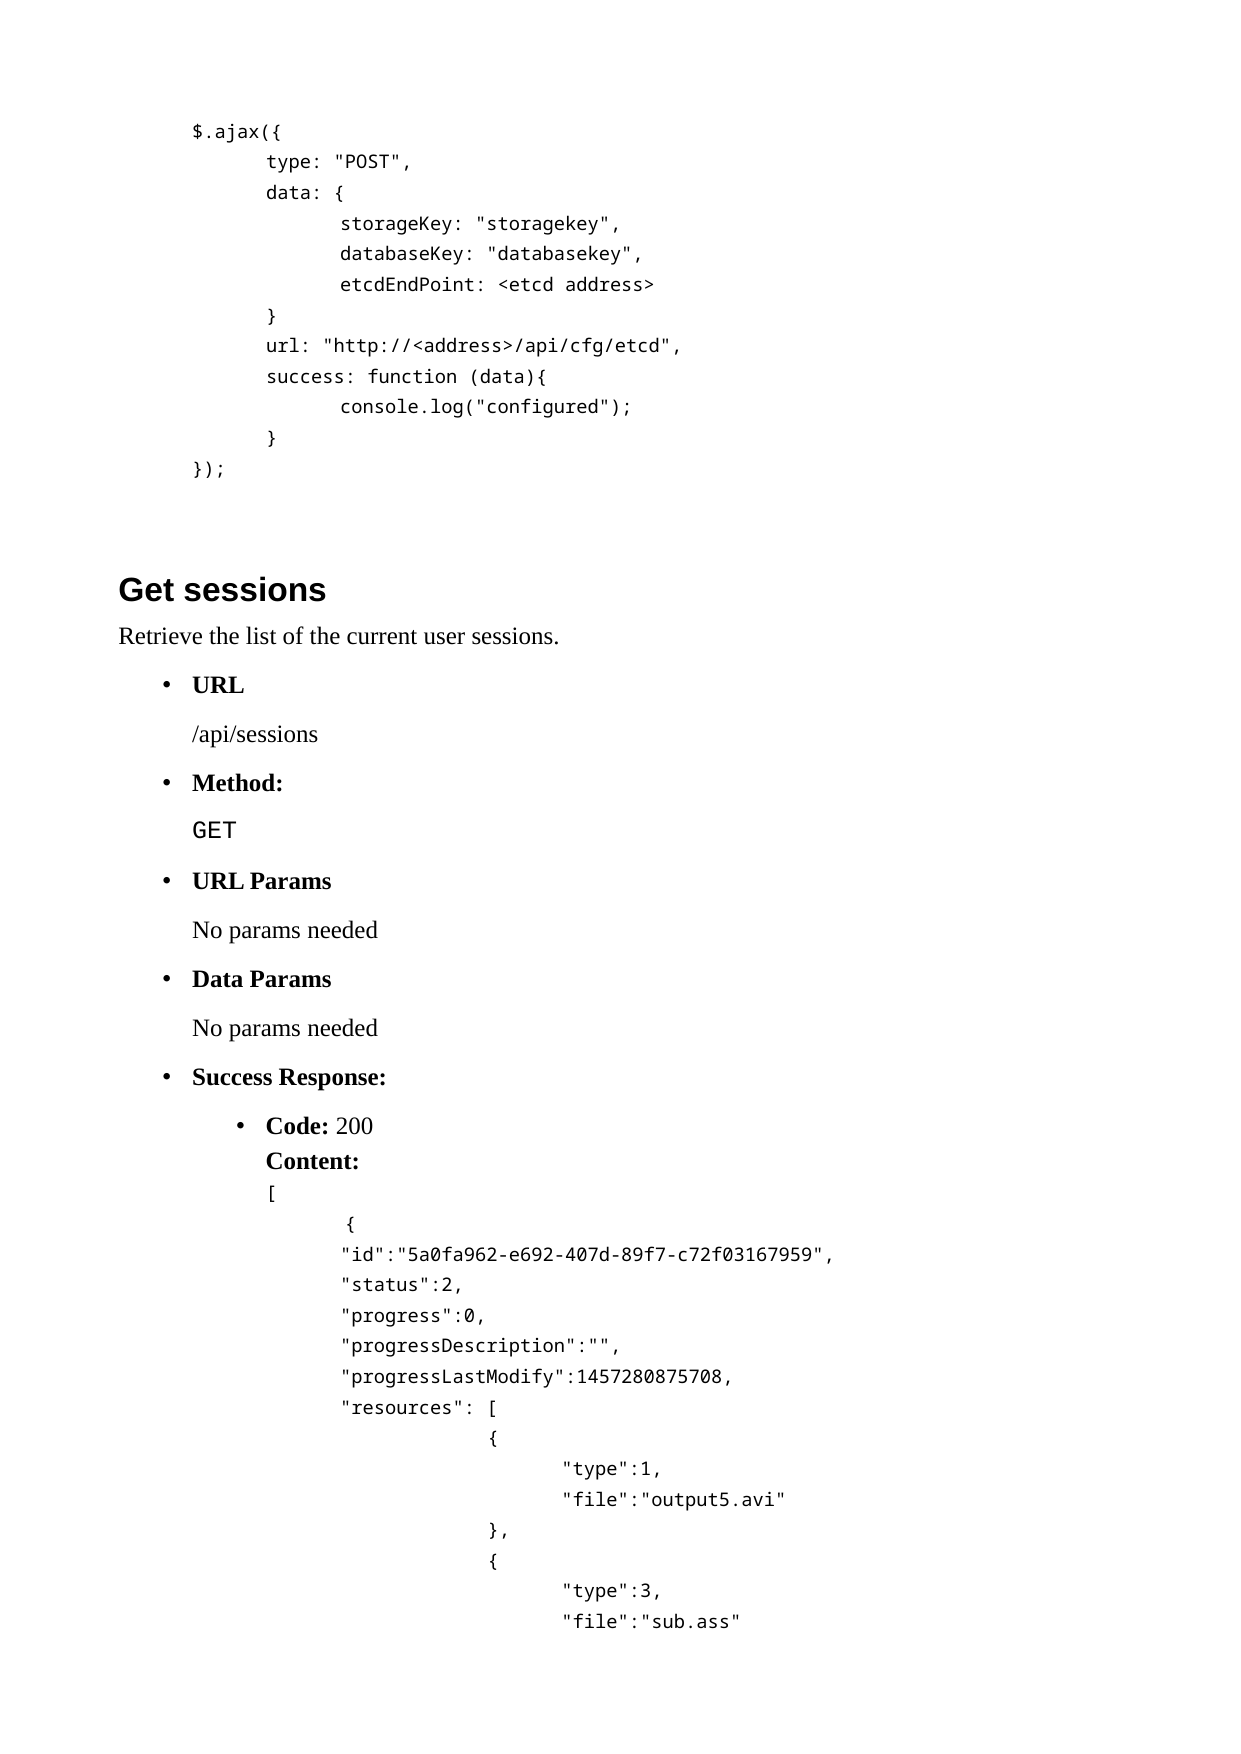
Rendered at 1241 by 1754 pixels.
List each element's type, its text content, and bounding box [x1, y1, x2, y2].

list URL Params [162, 866, 1122, 895]
list No params needed [162, 915, 1122, 944]
subtitle Get sessions [118, 570, 1122, 609]
list GET [162, 817, 1122, 846]
text Retrieve the list of the current user sessions. [118, 621, 1122, 650]
list Data Params [162, 964, 1122, 993]
list /api/sessions [162, 719, 1122, 748]
list No params needed [162, 1013, 1122, 1042]
list URL [162, 670, 1122, 699]
list Sample Call: $.ajax({ type: "POST", data: { storageKey: "storagekey", databaseKey: "databasekey", etcdEndPoint: <etcd address> } url: "http://<address>/api/cfg/etcd", success: function (data){ console.log("configured"); } }); [162, 118, 1122, 481]
list Code: 200 Content: [ { "id":"5a0fa962-e692-407d-89f7-c72f03167959", "status":2, "progress":0, "progressDescription":"", "progressLastModify":1457280875708, "resources": [ { "type":1, "file":"output5.avi" }, { "type":3, "file":"sub.ass" [236, 1111, 1122, 1634]
list Success Response: [162, 1062, 1122, 1091]
list Method: [162, 768, 1122, 797]
